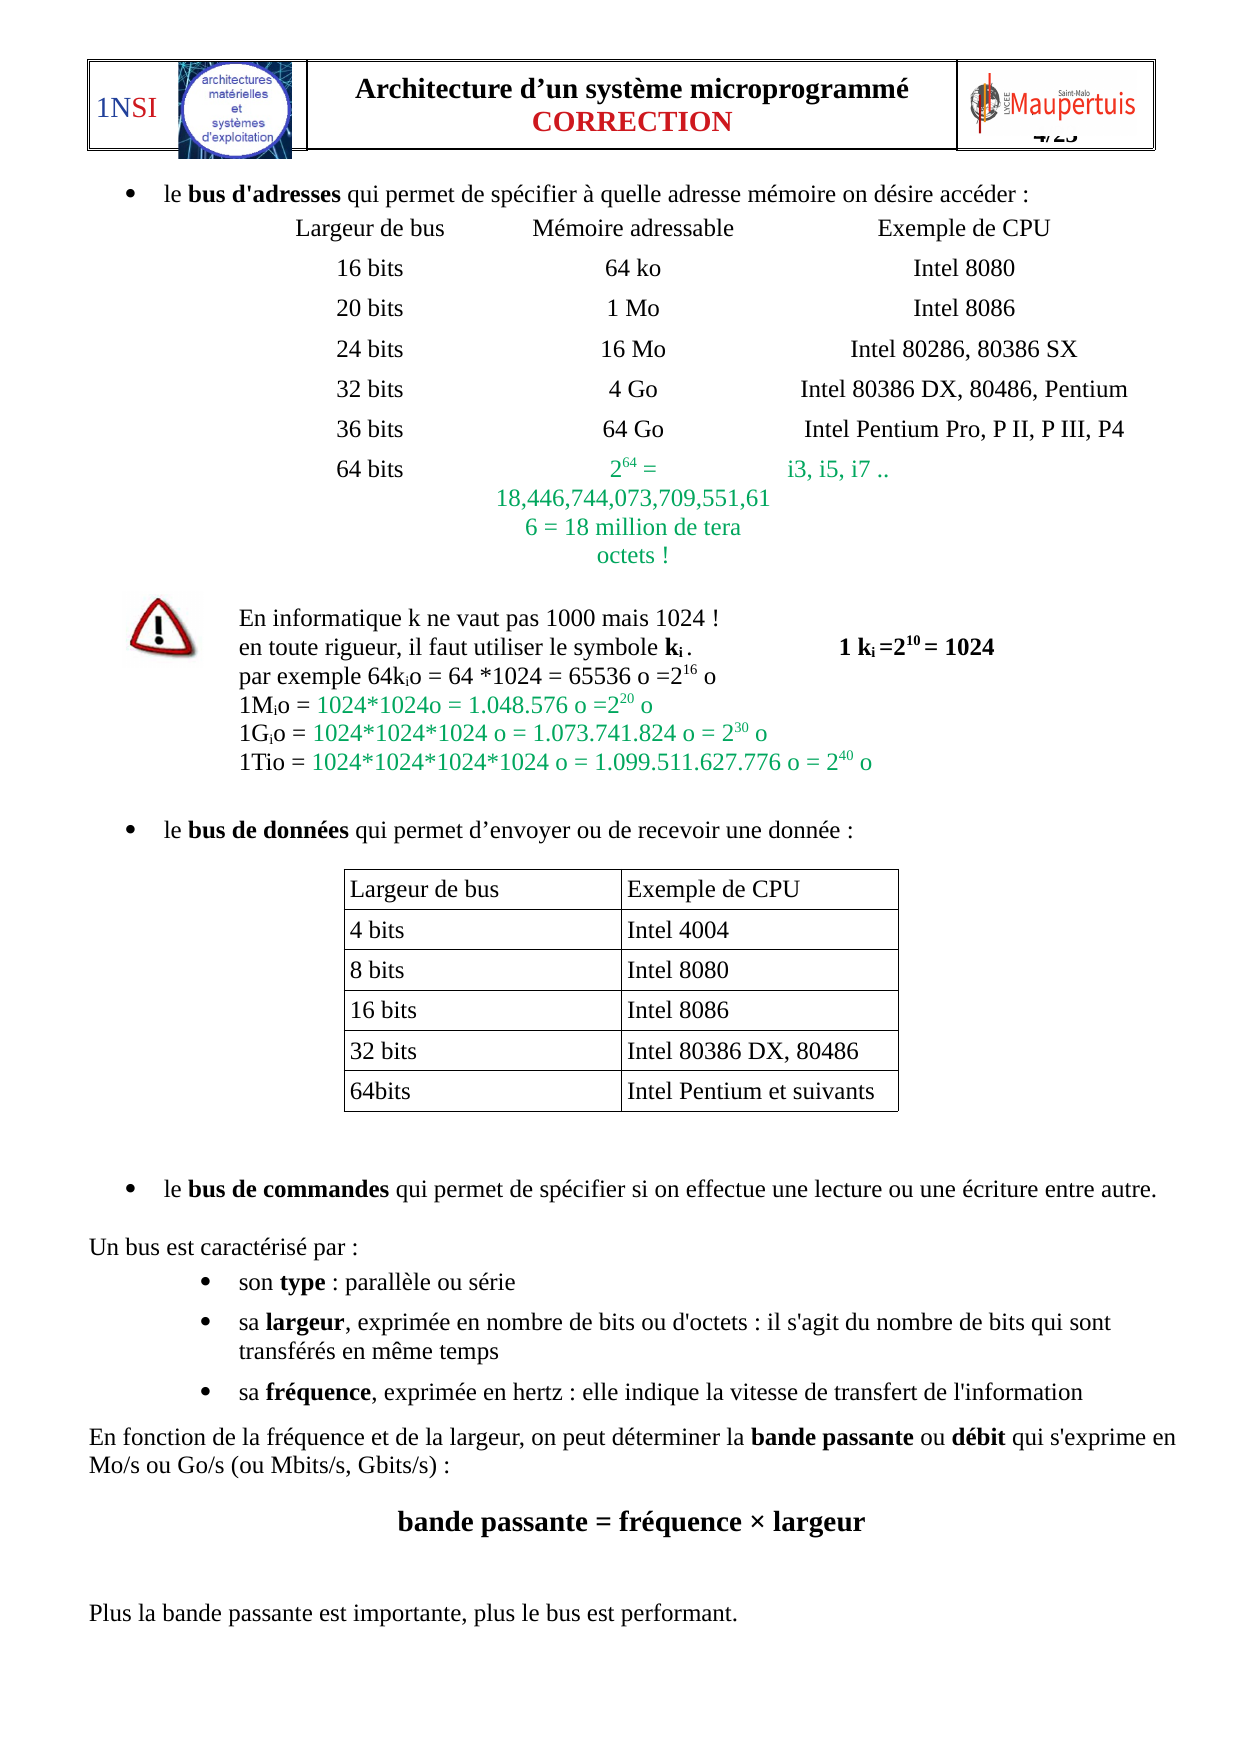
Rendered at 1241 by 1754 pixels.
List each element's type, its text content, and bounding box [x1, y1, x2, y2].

table_cell i3, i5, i7 .. [781, 449, 1147, 575]
text En informatique k ne vaut pas 1000 mais 1024 ! [204, 603, 1181, 632]
list sa fréquence, exprimée en hertz : elle indique la vitesse de transfert de l'information [201, 1377, 1181, 1405]
text 1Mio = 1024*1024o = 1.048.576 o =220 o [88, 690, 1181, 718]
table_cell 64bits [345, 1071, 621, 1111]
text par exemple 64kio = 64 *1024 = 65536 o =216 o [88, 661, 1181, 690]
list le bus d'adresses qui permet de spécifier à quelle adresse mémoire on désire accéder : [126, 179, 1181, 207]
table_cell 20 bits [255, 288, 485, 328]
table_cell Intel 8086 [781, 288, 1147, 328]
table_header Exemple de CPU [781, 208, 1147, 248]
text en toute rigueur, il faut utiliser le symbole ki . 1 ki =210 = 1024 [204, 632, 1181, 661]
text 1Tio = 1024*1024*1024*1024 o = 1.099.511.627.776 o = 240 o [88, 747, 1181, 776]
picture [122, 591, 204, 668]
table_cell Intel 8080 [781, 248, 1147, 288]
table_cell 32 bits [255, 368, 485, 408]
table_cell 36 bits [255, 409, 485, 449]
table_cell Intel Pentium Pro, P II, P III, P4 [781, 409, 1147, 449]
table_cell Intel 80386 DX, 80486 [622, 1031, 898, 1070]
table_cell 264 = 18,446,744,073,709,551,616 = 18 million de tera octets ! [485, 449, 781, 575]
text Un bus est caractérisé par : [88, 1232, 1181, 1261]
table_cell 4 bits [345, 910, 621, 949]
table_cell 8 bits [345, 950, 621, 989]
list le bus de données qui permet d’envoyer ou de recevoir une donnée : [126, 815, 1181, 844]
table_header Mémoire adressable [485, 208, 781, 248]
table_header Largeur de bus [345, 870, 621, 909]
text En fonction de la fréquence et de la largeur, on peut déterminer la bande passante ou débit qui s'exprime en Mo/s ou Go/s (ou Mbits/s, Gbits/s) : [88, 1422, 1181, 1479]
table_cell 16 bits [345, 991, 621, 1030]
text bande passante = fréquence × largeur [88, 1504, 1181, 1538]
text Plus la bande passante est importante, plus le bus est performant. [88, 1598, 1181, 1627]
table_header Exemple de CPU [622, 870, 898, 909]
table_cell 32 bits [345, 1031, 621, 1070]
table_cell 64 bits [255, 449, 485, 575]
table_cell 16 bits [255, 248, 485, 288]
table_cell 4 Go [485, 368, 781, 408]
table_cell Intel 8086 [622, 991, 898, 1030]
table_header Largeur de bus [255, 208, 485, 248]
table_cell Intel 80386 DX, 80486, Pentium [781, 368, 1147, 408]
table_cell 16 Mo [485, 328, 781, 368]
table_cell 64 Go [485, 409, 781, 449]
text [88, 603, 122, 632]
list sa largeur, exprimée en nombre de bits ou d'octets : il s'agit du nombre de bits qui sont transférés en même temps [201, 1307, 1181, 1365]
table_cell Intel 8080 [622, 950, 898, 989]
table_cell Intel 80286, 80386 SX [781, 328, 1147, 368]
table_cell Intel Pentium et suivants [622, 1071, 898, 1111]
table_cell 64 ko [485, 248, 781, 288]
table_cell 24 bits [255, 328, 485, 368]
picture [178, 62, 292, 159]
text 1Gio = 1024*1024*1024 o = 1.073.741.824 o = 230 o [88, 718, 1181, 747]
picture [970, 70, 1137, 136]
list son type : parallèle ou série [201, 1267, 1181, 1295]
table_cell Intel 4004 [622, 910, 898, 949]
list le bus de commandes qui permet de spécifier si on effectue une lecture ou une écriture entre autre. [126, 1174, 1181, 1203]
table_cell 1 Mo [485, 288, 781, 328]
